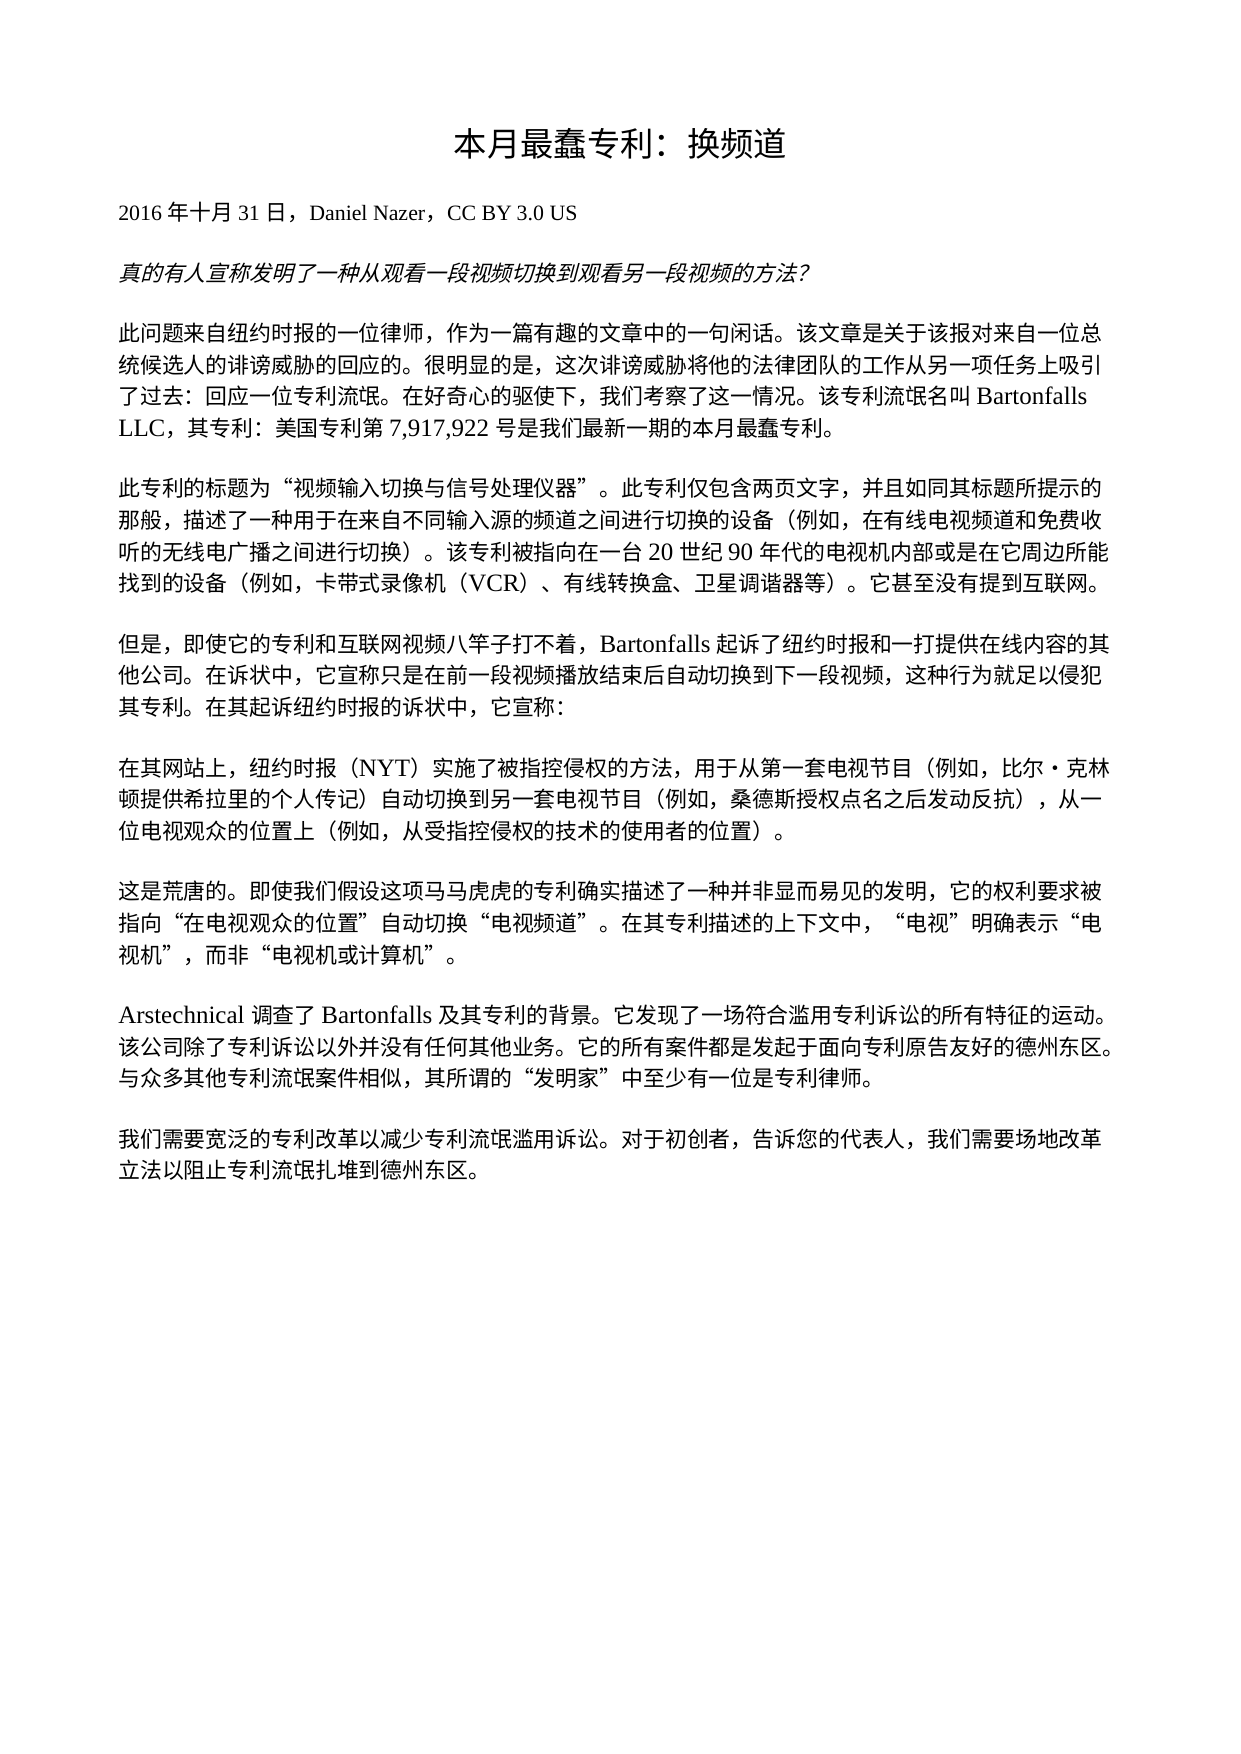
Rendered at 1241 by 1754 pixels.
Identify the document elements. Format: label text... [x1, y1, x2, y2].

text 我们需要宽泛的专利改革以减少专利流氓滥用诉讼。对于初创者，告诉您的代表人，我们需要场地改革立法以阻止专利流氓扎堆到德州东区。 [118, 1122, 1122, 1185]
text 本月最蠢专利：换频道 [118, 118, 1122, 166]
text 但是，即使它的专利和互联网视频八竿子打不着，Bartonfalls 起诉了纽约时报和一打提供在线内容的其他公司。在诉状中，它宣称只是在前一段视频播放结束后自动切换到下一段视频，这种行为就足以侵犯其专利。在其起诉纽约时报的诉状中，它宣称： [118, 627, 1122, 722]
text 这是荒唐的。即使我们假设这项马马虎虎的专利确实描述了一种并非显而易见的发明，它的权利要求被指向“在电视观众的位置”自动切换“电视频道”。在其专利描述的上下文中，“电视”明确表示“电视机”，而非“电视机或计算机”。 [118, 874, 1122, 969]
text 此问题来自纽约时报的一位律师，作为一篇有趣的文章中的一句闲话。该文章是关于该报对来自一位总统候选人的诽谤威胁的回应的。很明显的是，这次诽谤威胁将他的法律团队的工作从另一项任务上吸引了过去：回应一位专利流氓。在好奇心的驱使下，我们考察了这一情况。该专利流氓名叫 Bartonfalls LLC，其专利：美国专利第 7,917,922 号是我们最新一期的本月最蠢专利。 [118, 316, 1122, 443]
text 此专利的标题为“视频输入切换与信号处理仪器”。此专利仅包含两页文字，并且如同其标题所提示的那般，描述了一种用于在来自不同输入源的频道之间进行切换的设备（例如，在有线电视频道和免费收听的无线电广播之间进行切换）。该专利被指向在一台 20 世纪 90 年代的电视机内部或是在它周边所能找到的设备（例如，卡带式录像机（VCR）、有线转换盒、卫星调谐器等）。它甚至没有提到互联网。 [118, 471, 1122, 598]
text 2016 年十月 31 日，Daniel Nazer，CC BY 3.0 US [118, 195, 1122, 227]
text 真的有人宣称发明了一种从观看一段视频切换到观看另一段视频的方法？ [118, 256, 1122, 287]
text 在其网站上，纽约时报（NYT）实施了被指控侵权的方法，用于从第一套电视节目（例如，比尔•克林顿提供希拉里的个人传记）自动切换到另一套电视节目（例如，桑德斯授权点名之后发动反抗），从一位电视观众的位置上（例如，从受指控侵权的技术的使用者的位置）。 [118, 751, 1122, 846]
text Arstechnical 调查了 Bartonfalls 及其专利的背景。它发现了一场符合滥用专利诉讼的所有特征的运动。该公司除了专利诉讼以外并没有任何其他业务。它的所有案件都是发起于面向专利原告友好的德州东区。与众多其他专利流氓案件相似，其所谓的“发明家”中至少有一位是专利律师。 [118, 998, 1122, 1093]
